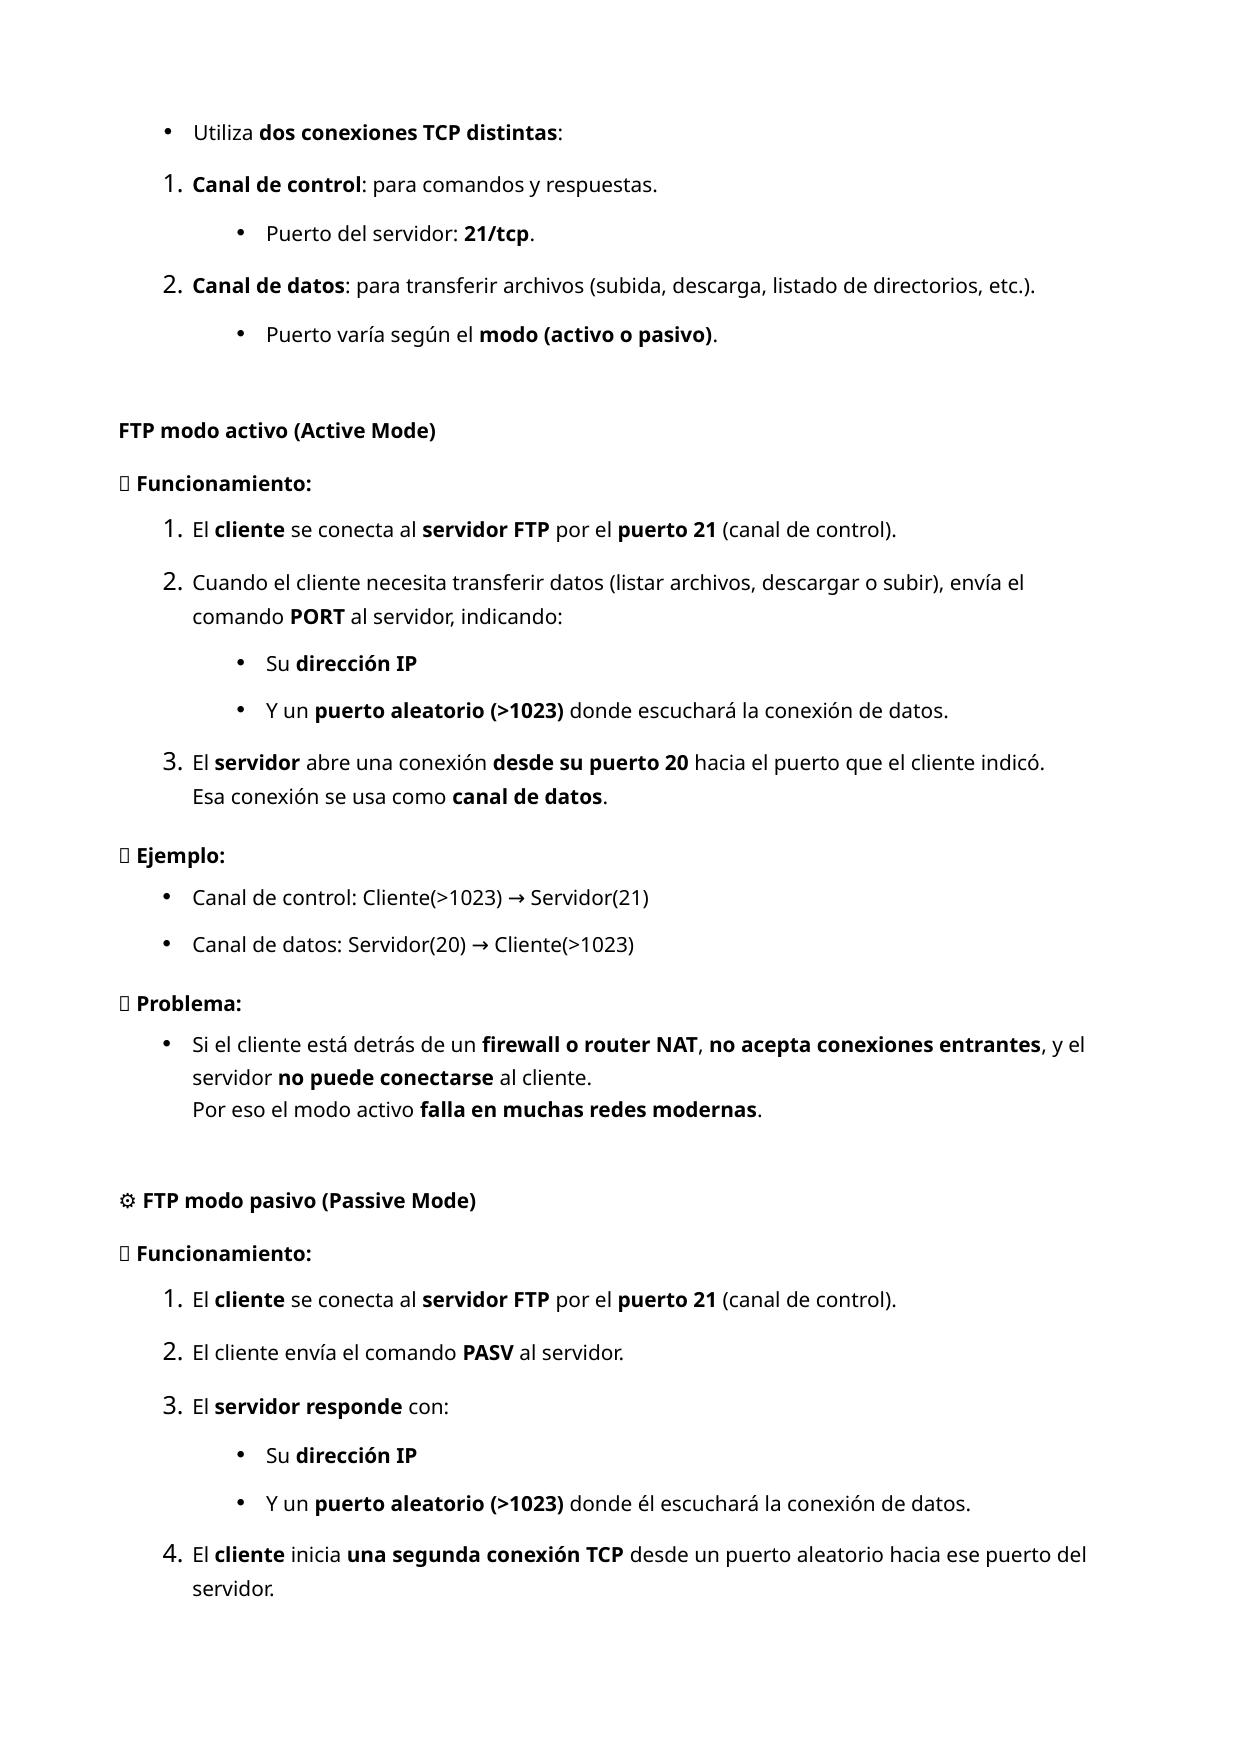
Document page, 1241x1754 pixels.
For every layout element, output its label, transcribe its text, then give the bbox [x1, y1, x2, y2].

list Cuando el cliente necesita transferir datos (listar archivos, descargar o subir), envía el comando PORT al servidor, indicando: [162, 564, 1122, 631]
list Puerto varía según el modo (activo o pasivo). [236, 320, 1122, 348]
list Canal de datos: para transferir archivos (subida, descarga, listado de directorios, etc.). [162, 266, 1122, 300]
list Puerto del servidor: 21/tcp. [236, 219, 1122, 247]
list Y un puerto aleatorio (>1023) donde él escuchará la conexión de datos. [236, 1489, 1122, 1517]
subtitle 🔸 Problema: [118, 989, 1122, 1018]
list El cliente envía el comando PASV al servidor. [162, 1334, 1122, 1368]
subtitle ⚙️ FTP modo pasivo (Passive Mode) [118, 1186, 1122, 1214]
list Canal de datos: Servidor(20) → Cliente(>1023) [162, 930, 1122, 958]
list El cliente se conecta al servidor FTP por el puerto 21 (canal de control). [162, 510, 1122, 544]
list Su dirección IP [236, 1441, 1122, 1470]
list El servidor abre una conexión desde su puerto 20 hacia el puerto que el cliente indicó. Esa conexión se usa como canal de datos. [162, 744, 1122, 810]
list Canal de control: para comandos y respuestas. [162, 165, 1122, 199]
list Utiliza dos conexiones TCP distintas: [164, 118, 1122, 147]
subtitle 🔸 Ejemplo: [118, 842, 1122, 870]
list El cliente inicia una segunda conexión TCP desde un puerto aleatorio hacia ese puerto del servidor. [162, 1536, 1122, 1602]
subtitle 🔸 Funcionamiento: [118, 469, 1122, 498]
list El servidor responde con: [162, 1388, 1122, 1422]
list Canal de control: Cliente(>1023) → Servidor(21) [162, 883, 1122, 911]
list Si el cliente está detrás de un firewall o router NAT, no acepta conexiones entrantes, y el servidor no puede conectarse al cliente. Por eso el modo activo falla en muchas redes modernas. [162, 1030, 1122, 1124]
subtitle FTP modo activo (Active Mode) [118, 416, 1122, 444]
list Su dirección IP [236, 649, 1122, 678]
subtitle 🔸 Funcionamiento: [118, 1239, 1122, 1268]
list El cliente se conecta al servidor FTP por el puerto 21 (canal de control). [162, 1280, 1122, 1314]
list Y un puerto aleatorio (>1023) donde escuchará la conexión de datos. [236, 697, 1122, 725]
